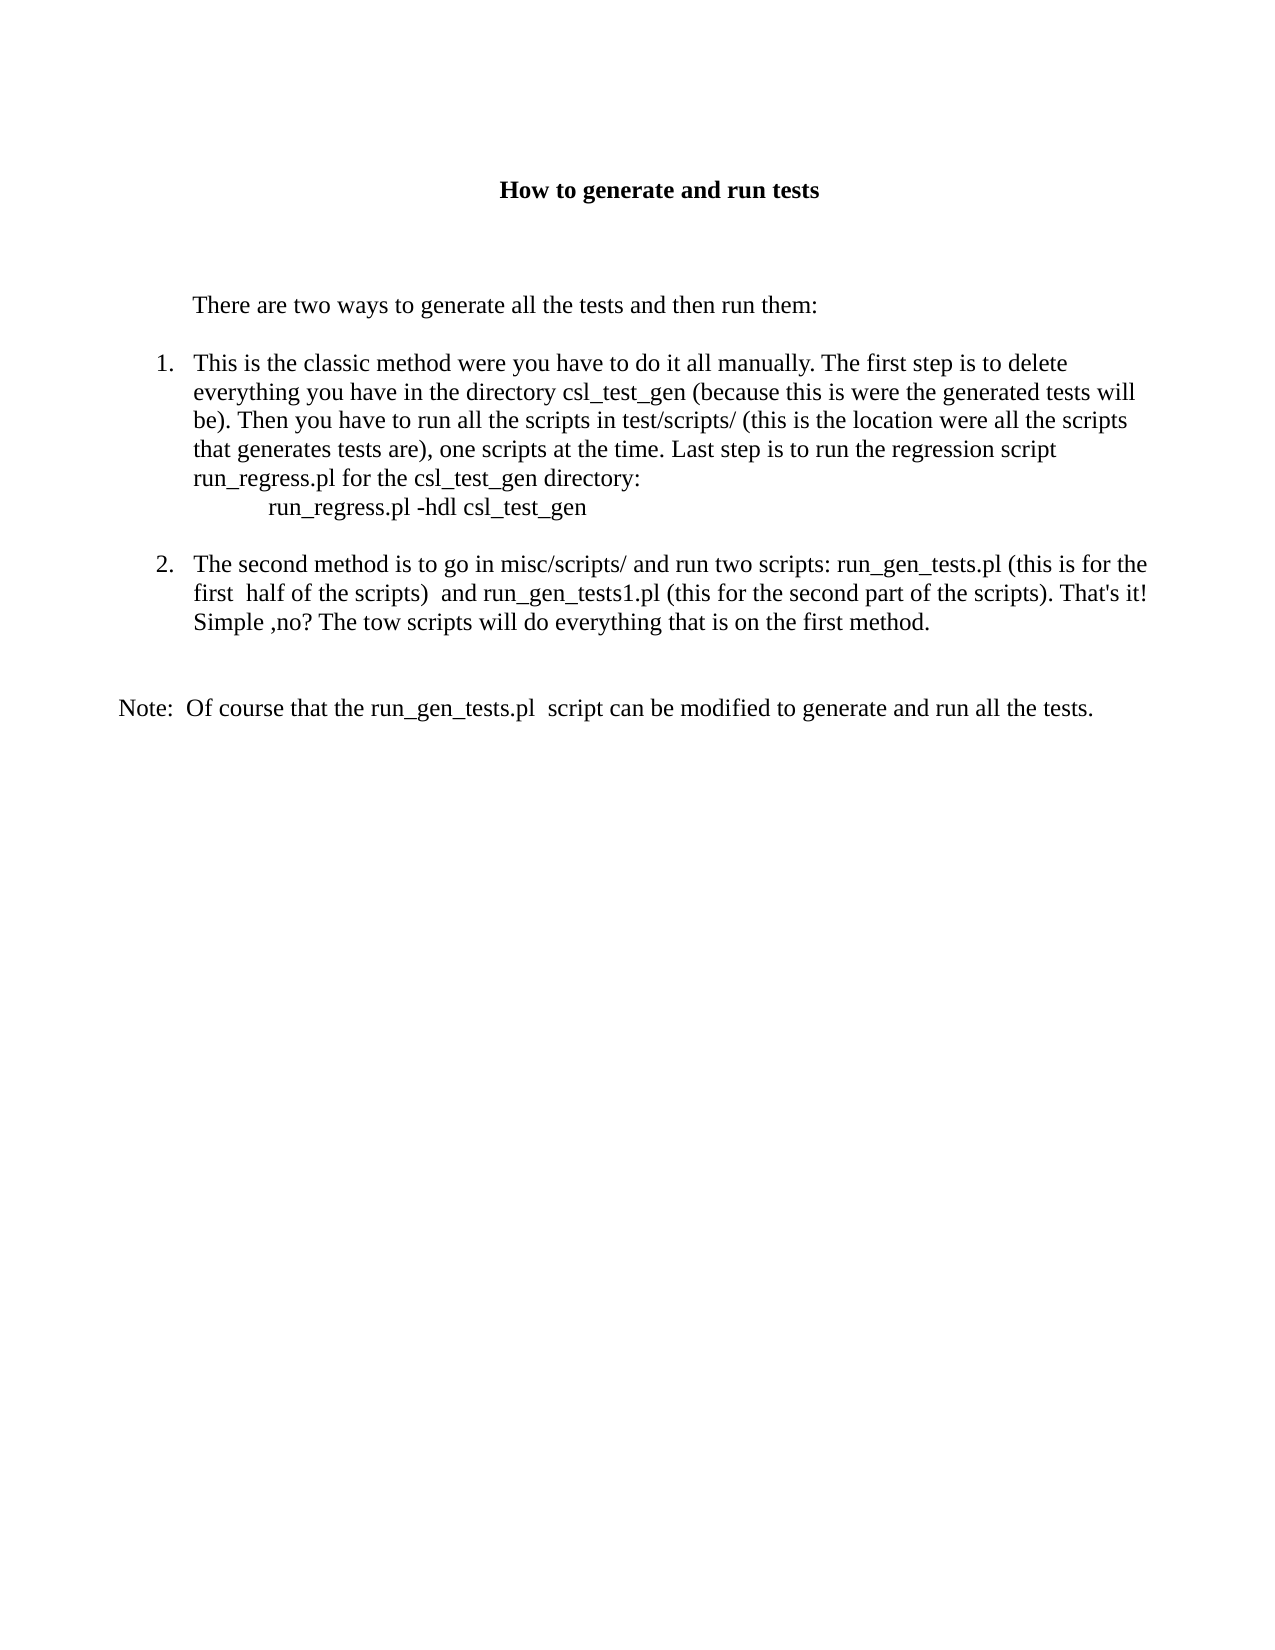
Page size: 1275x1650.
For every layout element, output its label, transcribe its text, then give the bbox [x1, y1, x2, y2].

text There are two ways to generate all the tests and then run them: [118, 291, 1157, 319]
list This is the classic method were you have to do it all manually. The first step is to delete everything you have in the directory csl_test_gen (because this is were the generated tests will be). Then you have to run all the scripts in test/scripts/ (this is the location were all the scripts that generates tests are), one scripts at the time. Last step is to run the regression script run_regress.pl for the csl_test_gen directory: [156, 348, 1157, 492]
text Note: Of course that the run_gen_tests.pl script can be modified to generate and run all the tests. [118, 693, 1157, 722]
list run_regress.pl -hdl csl_test_gen [231, 492, 1157, 521]
text How to generate and run tests [118, 176, 1157, 204]
list The second method is to go in misc/scripts/ and run two scripts: run_gen_tests.pl (this is for the first half of the scripts) and run_gen_tests1.pl (this for the second part of the scripts). That's it! Simple ,no? The tow scripts will do everything that is on the first method. [156, 549, 1157, 636]
